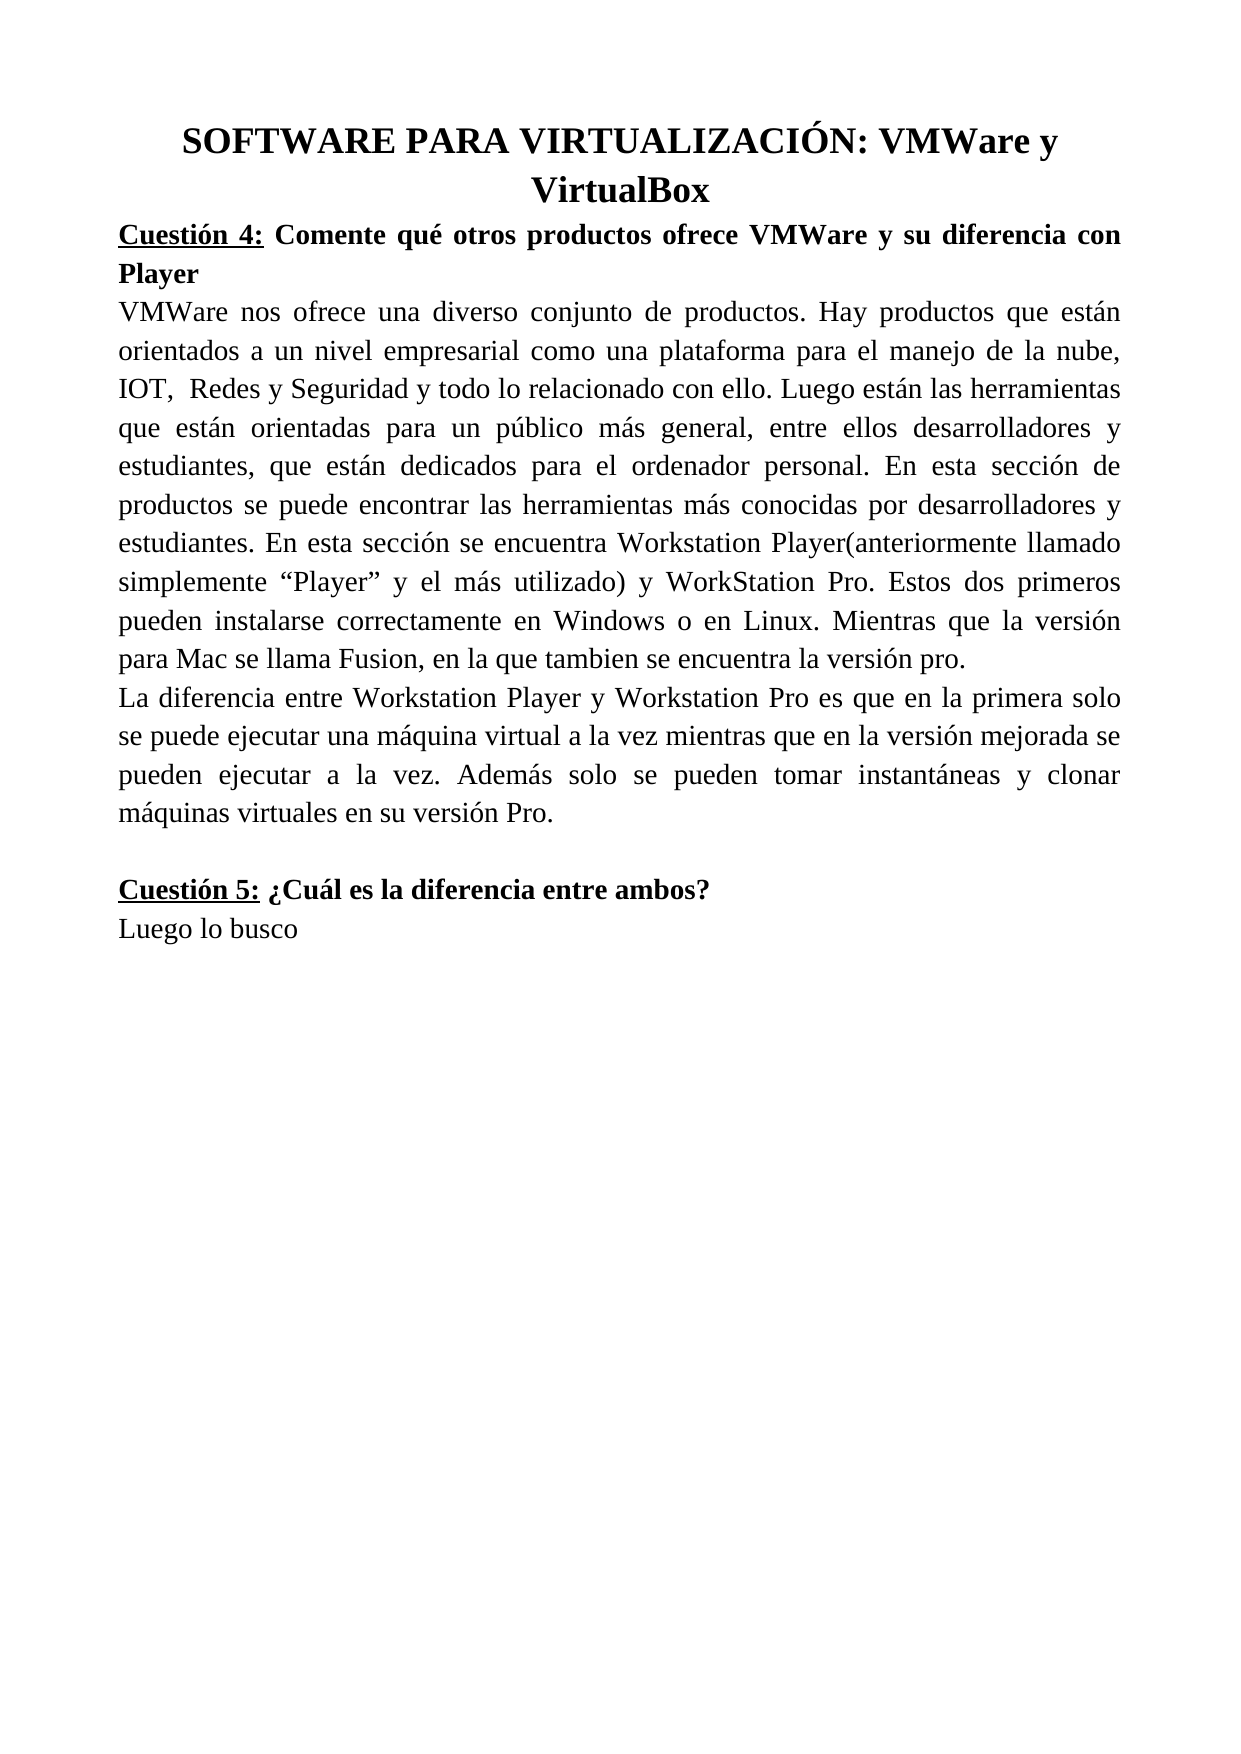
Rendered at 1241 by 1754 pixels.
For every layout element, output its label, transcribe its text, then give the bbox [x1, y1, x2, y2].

text VMWare nos ofrece una diverso conjunto de productos. Hay productos que están orientados a un nivel empresarial como una plataforma para el manejo de la nube, IOT, Redes y Seguridad y todo lo relacionado con ello. Luego están las herramientas que están orientadas para un público más general, entre ellos desarrolladores y estudiantes, que están dedicados para el ordenador personal. En esta sección de productos se puede encontrar las herramientas más conocidas por desarrolladores y estudiantes. En esta sección se encuentra Workstation Player(anteriormente llamado simplemente “Player” y el más utilizado) y WorkStation Pro. Estos dos primeros pueden instalarse correctamente en Windows o en Linux. Mientras que la versión para Mac se llama Fusion, en la que tambien se encuentra la versión pro. [118, 294, 1122, 675]
text La diferencia entre Workstation Player y Workstation Pro es que en la primera solo se puede ejecutar una máquina virtual a la vez mientras que en la versión mejorada se pueden ejecutar a la vez. Además solo se pueden tomar instantáneas y clonar máquinas virtuales en su versión Pro. [118, 680, 1122, 829]
text Cuestión 4: Comente qué otros productos ofrece VMWare y su diferencia con Player [118, 217, 1122, 289]
text Luego lo busco [118, 911, 1122, 944]
text Cuestión 5: ¿Cuál es la diferencia entre ambos? [118, 872, 1122, 906]
text SOFTWARE PARA VIRTUALIZACIÓN: VMWare y VirtualBox [118, 118, 1122, 211]
